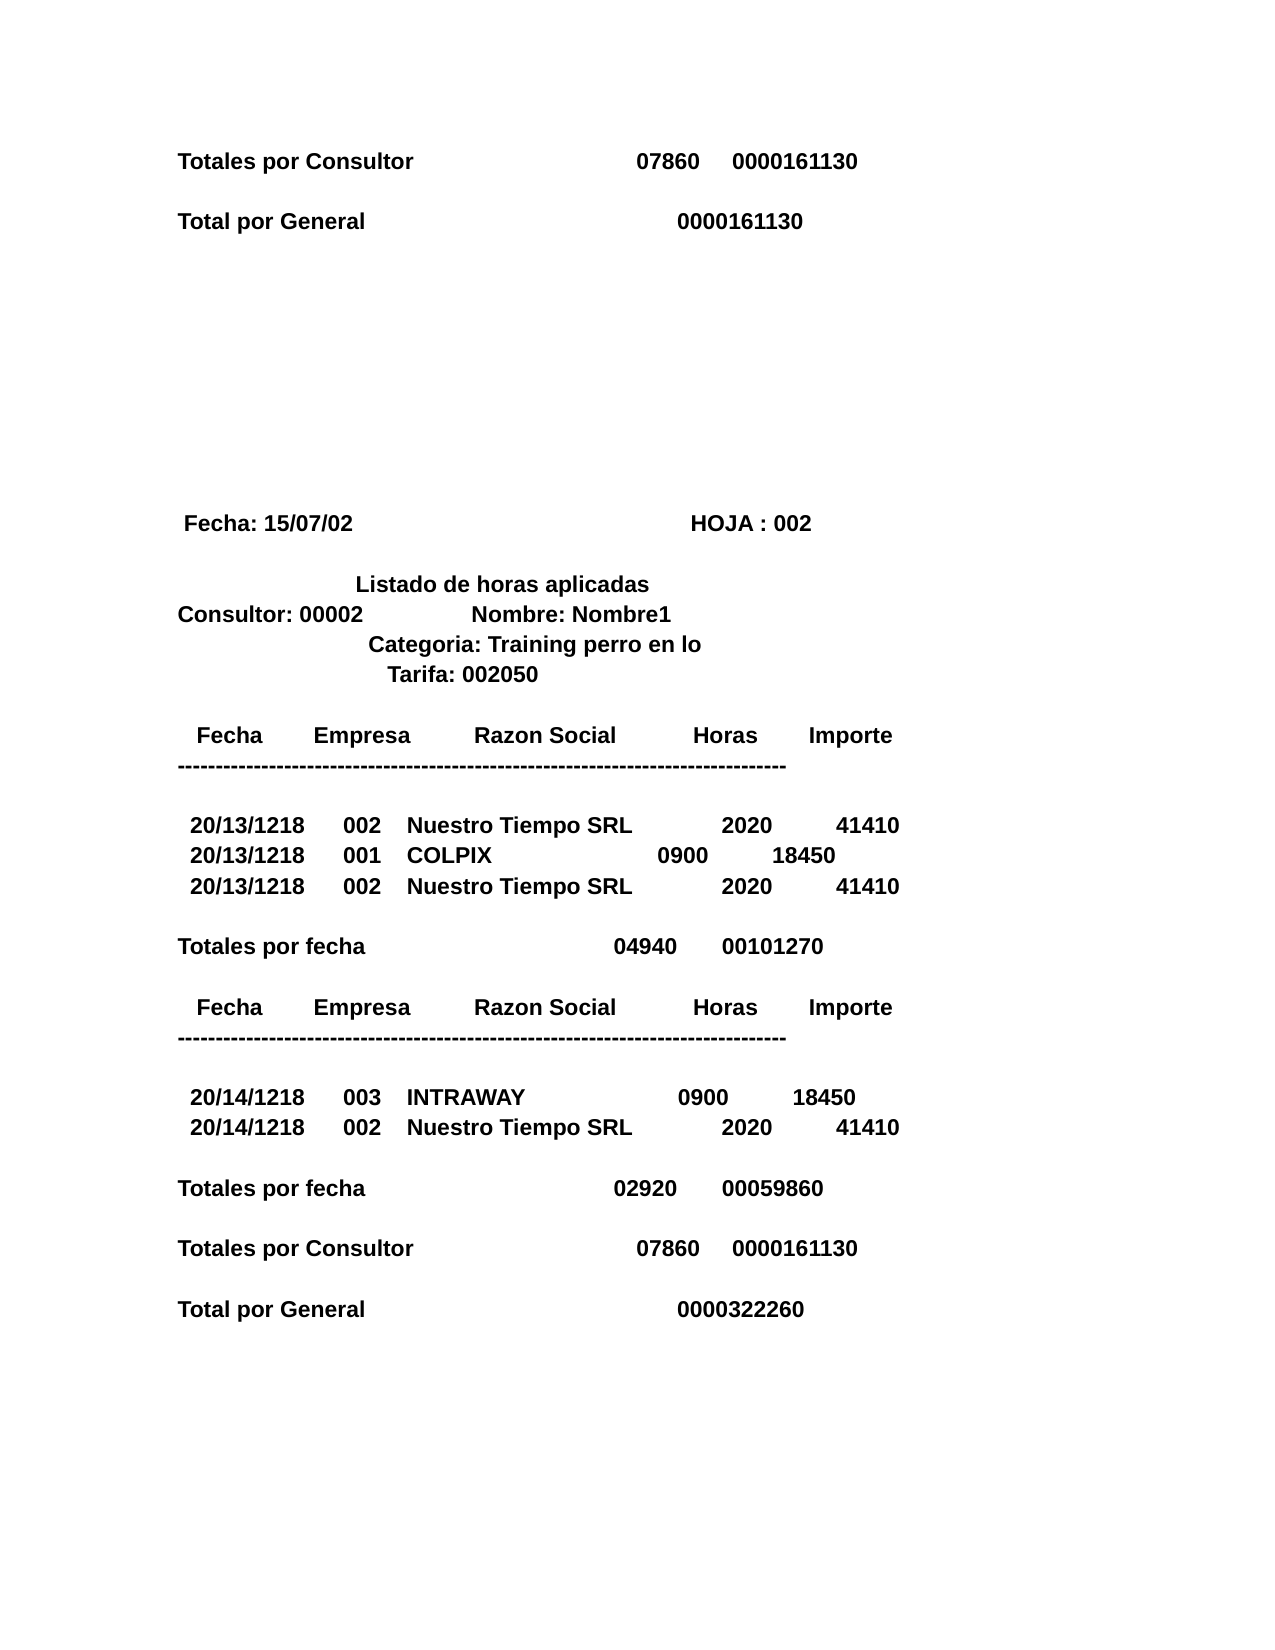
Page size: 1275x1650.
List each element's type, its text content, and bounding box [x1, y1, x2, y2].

text -------------------------------------------------------------------------------- [177, 1024, 1098, 1050]
text Tarifa: 002050 [177, 661, 1098, 687]
text Total por General 0000161130 [177, 208, 1098, 234]
text Categoria: Training perro en lo [177, 631, 1098, 657]
text 20/13/1218 002 Nuestro Tiempo SRL 2020 41410 [177, 873, 1098, 899]
text 20/14/1218 003 INTRAWAY 0900 18450 [177, 1084, 1098, 1110]
text Totales por Consultor 07860 0000161130 [177, 1235, 1098, 1261]
text 20/13/1218 002 Nuestro Tiempo SRL 2020 41410 [177, 812, 1098, 838]
text Consultor: 00002 Nombre: Nombre1 [177, 601, 1098, 627]
text Fecha: 15/07/02 HOJA : 002 [177, 510, 1098, 536]
text Totales por fecha 04940 00101270 [177, 933, 1098, 959]
text Totales por Consultor 07860 0000161130 [177, 148, 1098, 174]
text Total por General 0000322260 [177, 1296, 1098, 1322]
text Totales por fecha 02920 00059860 [177, 1175, 1098, 1201]
text Fecha Empresa Razon Social Horas Importe [177, 722, 1098, 748]
text 20/14/1218 002 Nuestro Tiempo SRL 2020 41410 [177, 1114, 1098, 1141]
text 20/13/1218 001 COLPIX 0900 18450 [177, 842, 1098, 869]
text Listado de horas aplicadas [177, 571, 1098, 597]
text -------------------------------------------------------------------------------- [177, 752, 1098, 778]
text Fecha Empresa Razon Social Horas Importe [177, 993, 1098, 1020]
